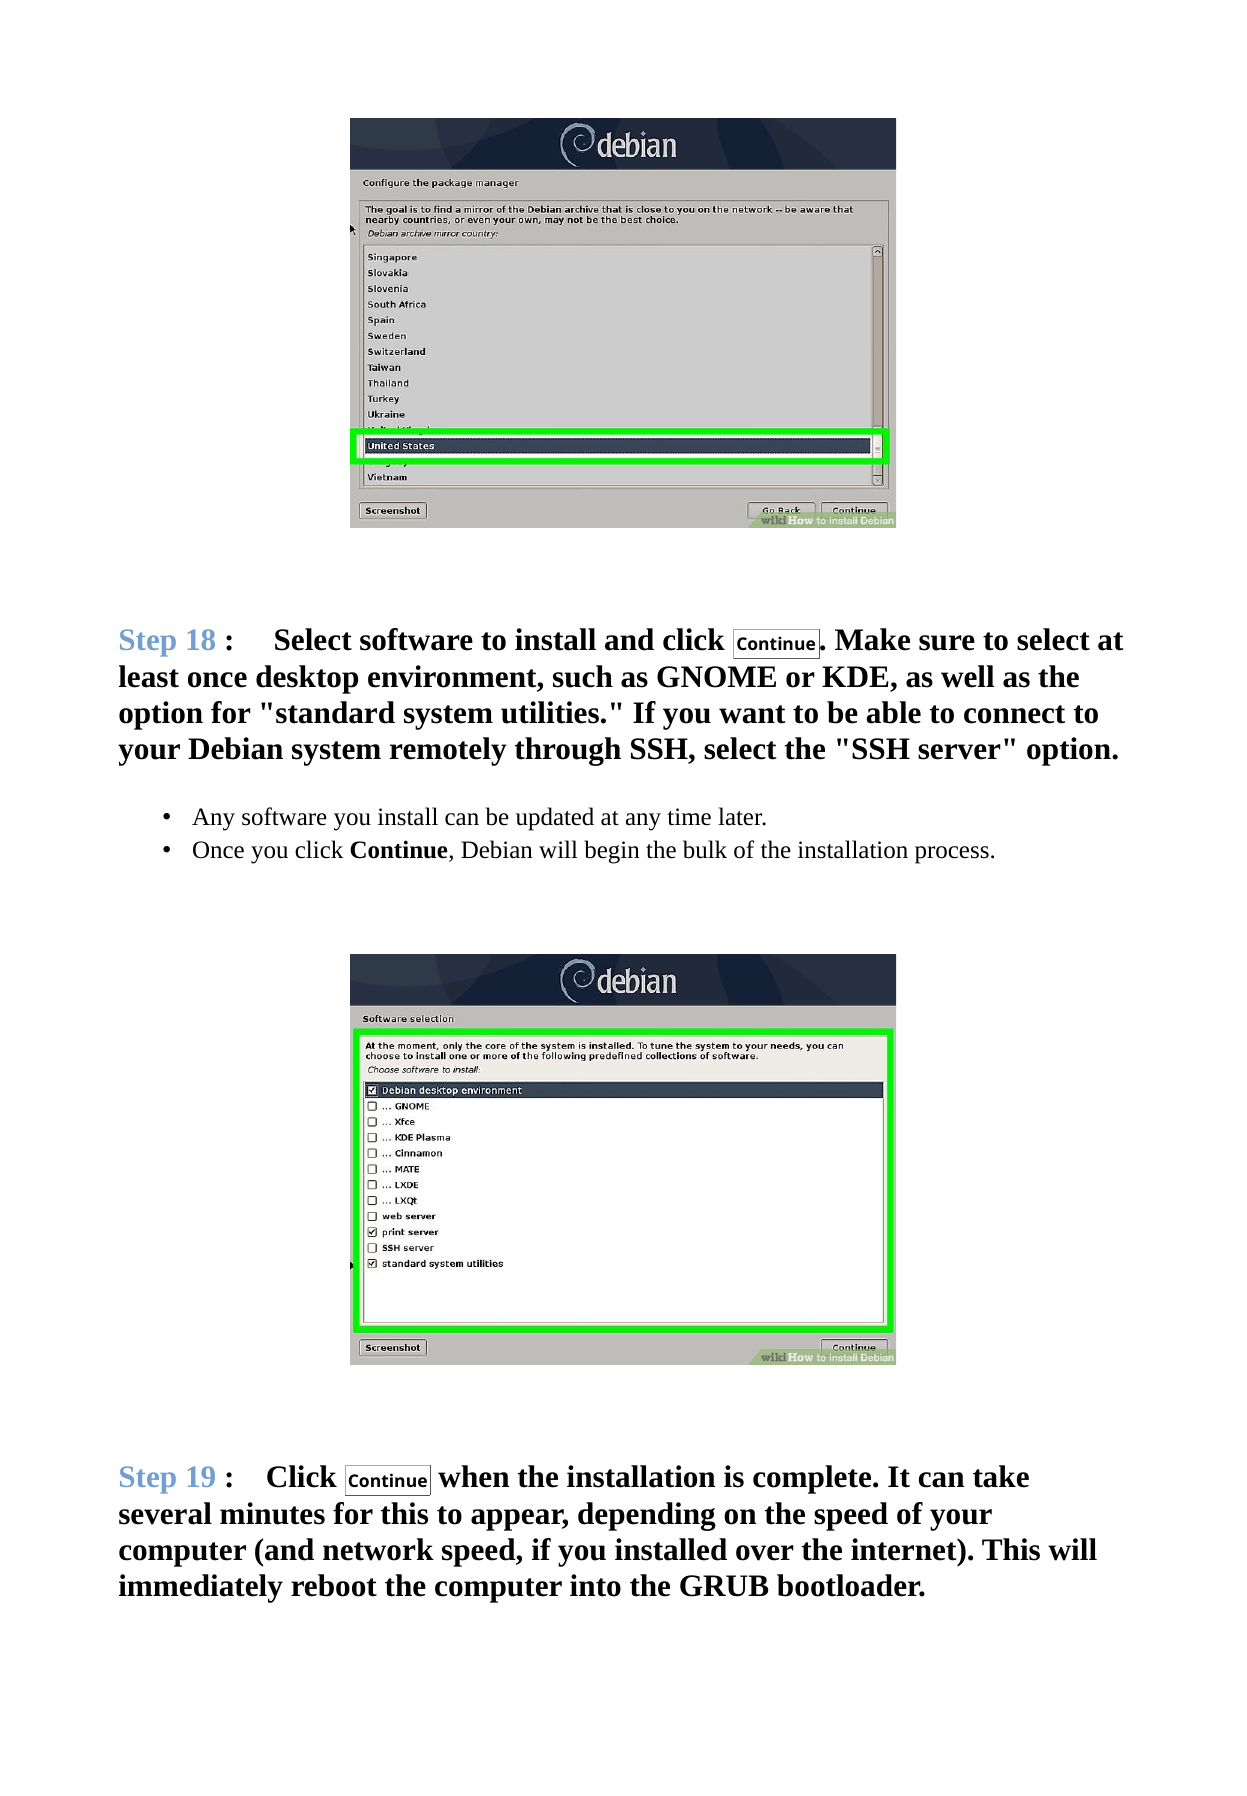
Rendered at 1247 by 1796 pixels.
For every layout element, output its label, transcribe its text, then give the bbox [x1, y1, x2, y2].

list Any software you install can be updated at any time later. [162, 802, 1128, 831]
text Step 19 : Click Continue when the installation is complete. It can take several minutes for this to appear, depending on the speed of your computer (and network speed, if you installed over the internet). This will immediately reboot the computer into the GRUB bootloader. [118, 1458, 1128, 1603]
list Once you click Continue, Debian will begin the bulk of the installation process. [162, 835, 1128, 864]
picture [350, 118, 897, 528]
text Step 18 : Select software to install and click Continue. Make sure to select at least once desktop environment, such as GNOME or KDE, as well as the option for "standard system utilities." If you want to be able to connect to your Debian system remotely through SSH, select the "SSH server" option. [118, 621, 1128, 766]
picture [350, 954, 897, 1365]
